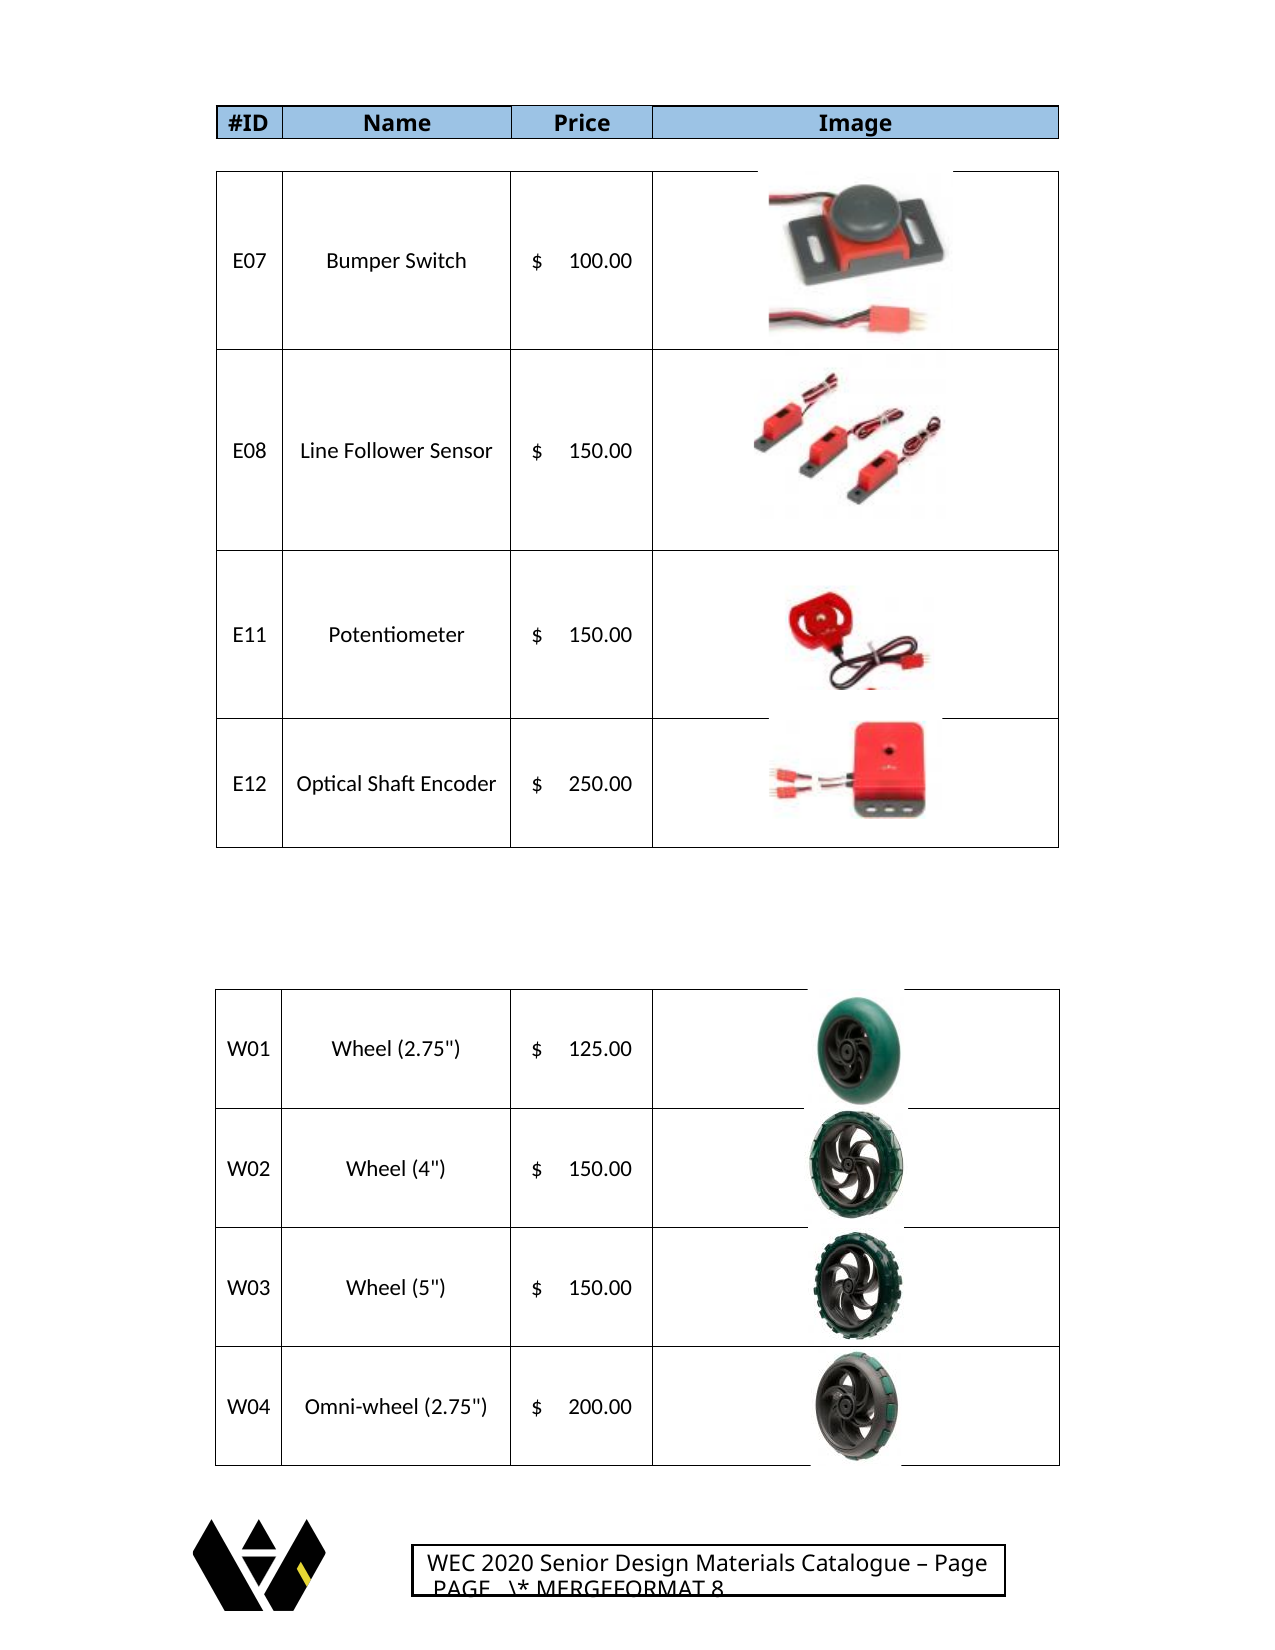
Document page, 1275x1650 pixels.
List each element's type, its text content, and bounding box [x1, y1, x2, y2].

picture [192, 1519, 326, 1611]
table_cell Bumper Switch [283, 172, 510, 349]
table_cell $ 150.00 [511, 1109, 652, 1227]
picture [810, 1347, 902, 1466]
table_cell E11 [217, 551, 282, 718]
table_header Wheel (2.75") [282, 990, 510, 1108]
picture [776, 578, 935, 690]
table_cell E08 [217, 350, 282, 550]
table_cell Wheel (5") [282, 1228, 510, 1346]
table_header [653, 990, 807, 1108]
table_cell [653, 551, 1058, 718]
picture [757, 171, 954, 349]
table_cell [902, 1347, 1059, 1465]
table_cell $ 250.00 [511, 719, 652, 847]
table_cell [653, 172, 757, 349]
table_header W01 [216, 990, 281, 1108]
table_cell [904, 1228, 1059, 1346]
picture [753, 350, 958, 522]
table_cell W04 [216, 1347, 281, 1465]
table_cell Potentiometer [283, 551, 510, 718]
table_cell Line Follower Sensor [283, 350, 510, 550]
table_cell [653, 1228, 808, 1346]
table_cell [909, 1109, 1059, 1227]
table_cell [653, 1109, 804, 1227]
table_cell $ 150.00 [511, 1228, 652, 1346]
table_cell Omni-wheel (2.75") [282, 1347, 510, 1465]
table_cell $ 100.00 [511, 172, 652, 349]
table_cell E12 [217, 719, 282, 847]
picture [768, 718, 943, 819]
table_header [905, 990, 1059, 1108]
table_cell Wheel (4") [282, 1109, 510, 1227]
table_cell [954, 172, 1058, 349]
picture [804, 989, 909, 1346]
table_header $ 125.00 [511, 990, 652, 1108]
table_cell E07 [217, 172, 282, 349]
table_cell [653, 350, 1058, 550]
table_cell [653, 1347, 810, 1465]
table_cell W02 [216, 1109, 281, 1227]
table_cell Optical Shaft Encoder [283, 719, 510, 847]
table_cell $ 200.00 [511, 1347, 652, 1465]
table_cell $ 150.00 [511, 350, 652, 550]
table_cell W03 [216, 1228, 281, 1346]
table_cell [653, 719, 1058, 847]
table_cell $ 150.00 [511, 551, 652, 718]
